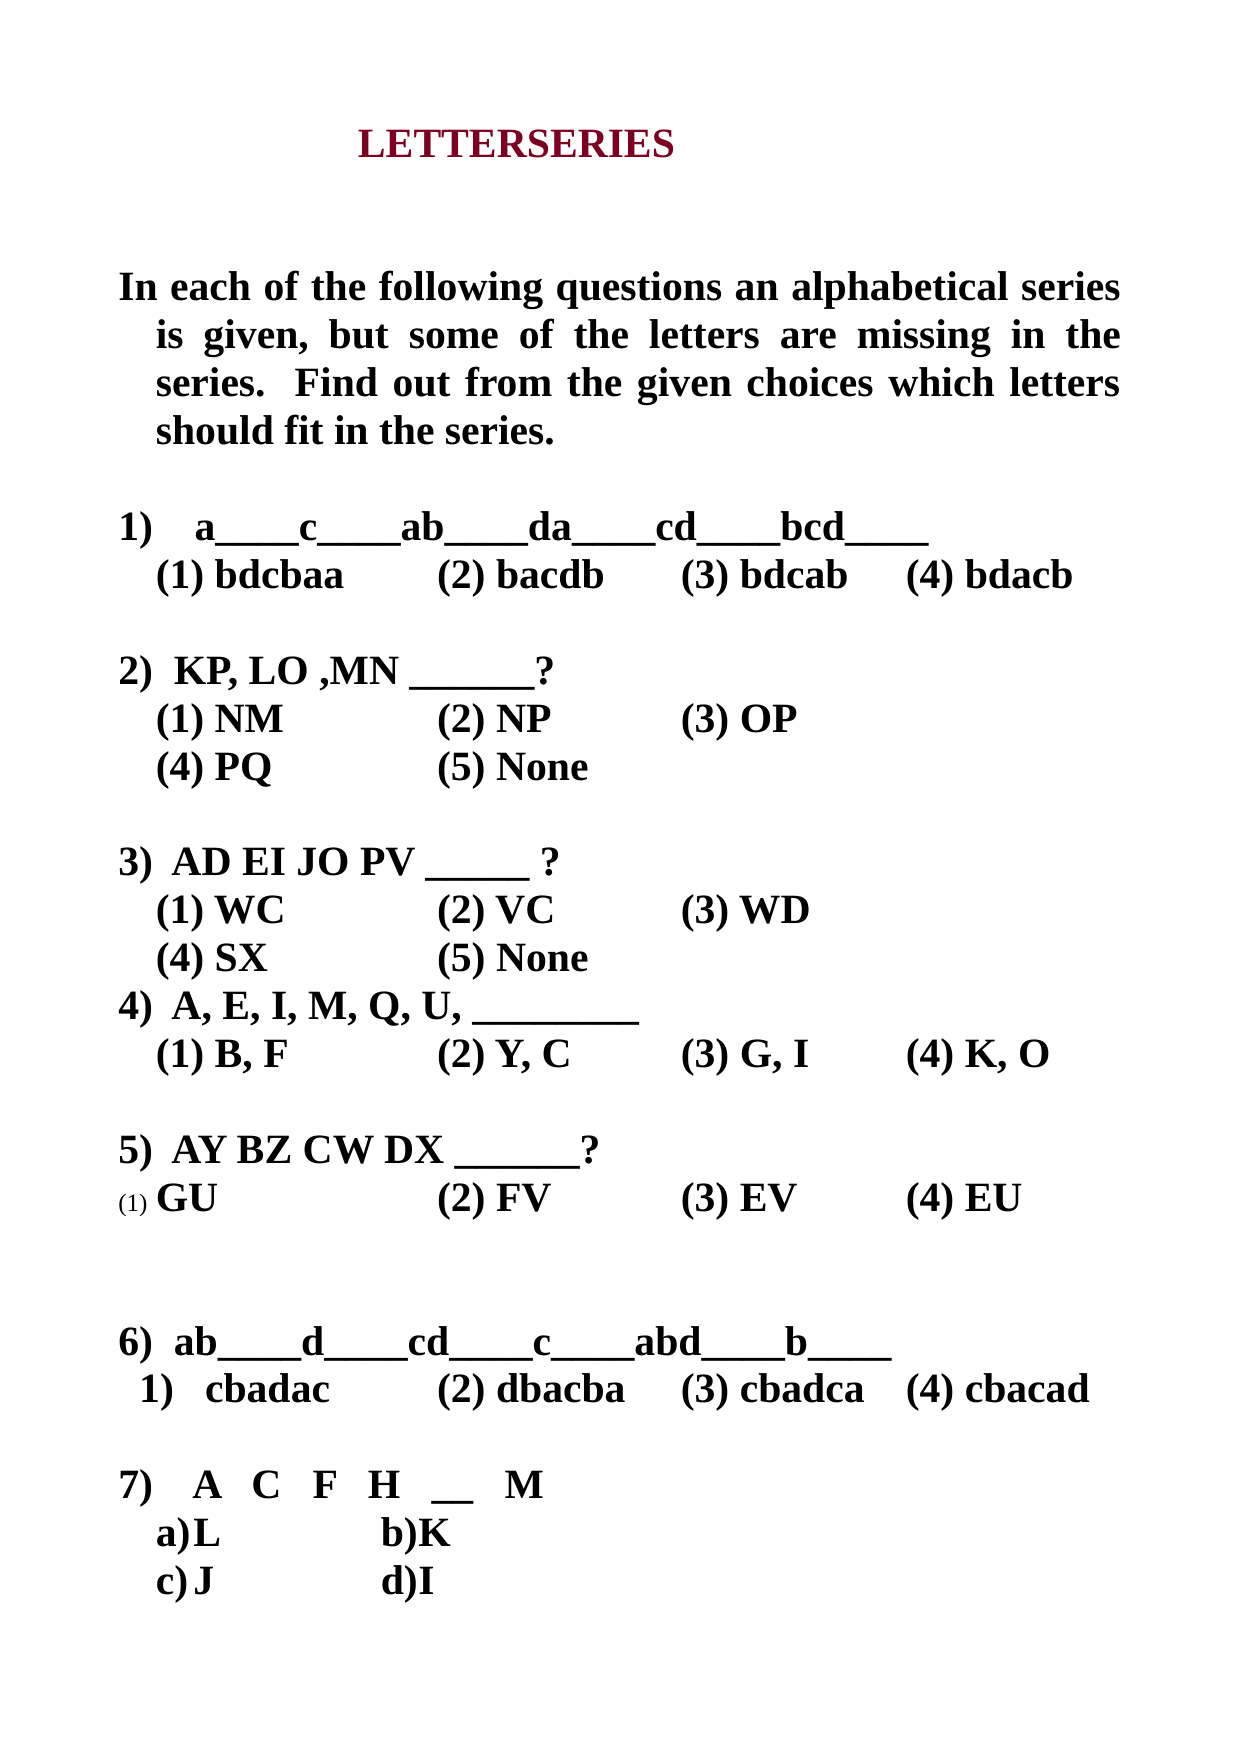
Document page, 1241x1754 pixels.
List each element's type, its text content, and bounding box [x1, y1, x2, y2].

list c) J d) I [156, 1556, 1122, 1603]
text 2) KP, LO ,MN ______? [118, 645, 1122, 693]
text LETTERSERIES [118, 118, 1122, 166]
text 6) ab____d____cd____c____abd____b____ [118, 1316, 1122, 1364]
text In each of the following questions an alphabetical series is given, but some of the letters are missing in the series. Find out from the given choices which letters should fit in the series. [118, 262, 1122, 453]
text (1) bdcbaa (2) bacdb (3) bdcab (4) bdacb [118, 549, 1122, 597]
text (1) WC (2) VC (3) WD [118, 885, 1122, 933]
text 4) A, E, I, M, Q, U, ________ [118, 981, 1122, 1028]
text (1) NM (2) NP (3) OP [118, 693, 1122, 741]
text (4) PQ (5) None [118, 741, 1122, 789]
text 1) cbadac (2) dbacba (3) cbadca (4) cbacad [118, 1364, 1122, 1412]
text 3) AD EI JO PV _____ ? [118, 837, 1122, 885]
text 5) AY BZ CW DX ______? [118, 1124, 1122, 1172]
list GU (2) FV (3) EV (4) EU [118, 1172, 1122, 1220]
text 1) a____c____ab____da____cd____bcd____ [118, 501, 1122, 549]
list a) L b) K [156, 1508, 1122, 1556]
list 7) A C F H __ M [118, 1460, 1122, 1508]
text (1) B, F (2) Y, C (3) G, I (4) K, O [118, 1028, 1122, 1076]
text (4) SX (5) None [118, 933, 1122, 981]
